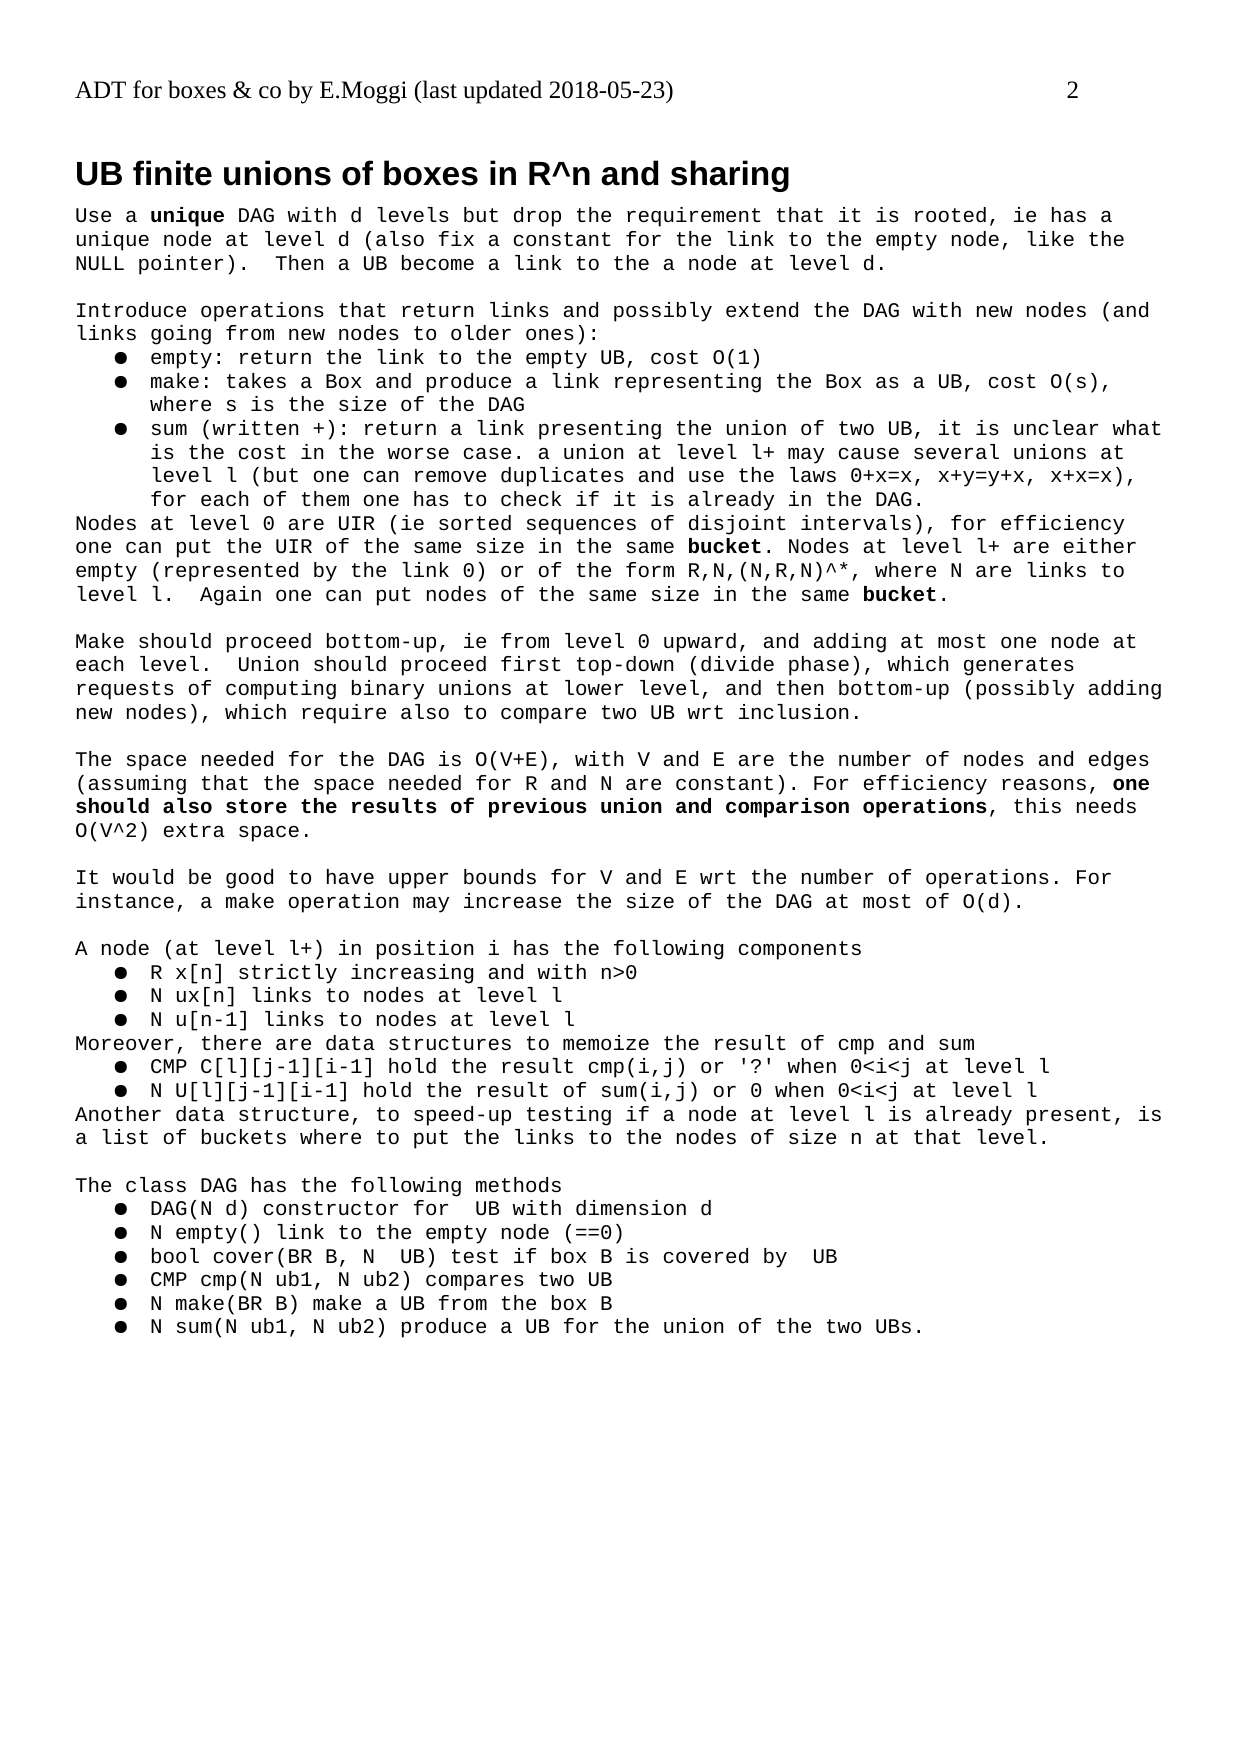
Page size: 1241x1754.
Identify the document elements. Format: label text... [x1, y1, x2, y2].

text The class DAG has the following methods [75, 1175, 1166, 1198]
text Moreover, there are data structures to memoize the result of cmp and sum [75, 1033, 1166, 1056]
text The space needed for the DAG is O(V+E), with V and E are the number of nodes and edges (assuming that the space needed for R and N are constant). For efficiency reasons, one should also store the results of previous union and comparison operations, this needs O(V^2) extra space. [75, 749, 1166, 844]
list empty: return the link to the empty UB, cost O(1) [112, 347, 1166, 371]
list N ux[n] links to nodes at level l [112, 986, 1166, 1009]
list N u[n-1] links to nodes at level l [112, 1009, 1166, 1033]
list N empty() link to the empty node (==0) [112, 1222, 1166, 1246]
list CMP cmp(N ub1, N ub2) compares two UB [112, 1269, 1166, 1293]
list sum (written +): return a link presenting the union of two UB, it is unclear what is the cost in the worse case. a union at level l+ may cause several unions at level l (but one can remove duplicates and use the laws 0+x=x, x+y=y+x, x+x=x), for each of them one has to check if it is already in the DAG. [112, 418, 1166, 513]
text Nodes at level 0 are UIR (ie sorted sequences of disjoint intervals), for efficiency one can put the UIR of the same size in the same bucket. Nodes at level l+ are either empty (represented by the link 0) or of the form R,N,(N,R,N)^*, where N are links to level l. Again one can put nodes of the same size in the same bucket. [75, 513, 1166, 607]
text It would be good to have upper bounds for V and E wrt the number of operations. For instance, a make operation may increase the size of the DAG at most of O(d). [75, 867, 1166, 914]
text Make should proceed bottom-up, ie from level 0 upward, and adding at most one node at each level. Union should proceed first top-down (divide phase), which generates requests of computing binary unions at lower level, and then bottom-up (possibly adding new nodes), which require also to compare two UB wrt inclusion. [75, 631, 1166, 725]
list CMP C[l][j-1][i-1] hold the result cmp(i,j) or '?' when 0<i<j at level l [112, 1056, 1166, 1080]
list DAG(N d) constructor for UB with dimension d [112, 1198, 1166, 1222]
list N sum(N ub1, N ub2) produce a UB for the union of the two UBs. [112, 1317, 1166, 1340]
list R x[n] strictly increasing and with n>0 [112, 962, 1166, 986]
list N U[l][j-1][i-1] hold the result of sum(i,j) or 0 when 0<i<j at level l [112, 1080, 1166, 1104]
list N make(BR B) make a UB from the box B [112, 1293, 1166, 1317]
text Use a unique DAG with d levels but drop the requirement that it is rooted, ie has a unique node at level d (also fix a constant for the link to the empty node, like the NULL pointer). Then a UB become a link to the a node at level d. [75, 205, 1166, 276]
list bool cover(BR B, N UB) test if box B is covered by UB [112, 1246, 1166, 1269]
text A node (at level l+) in position i has the following components [75, 938, 1166, 962]
list make: takes a Box and produce a link representing the Box as a UB, cost O(s), where s is the size of the DAG [112, 371, 1166, 418]
text Introduce operations that return links and possibly extend the DAG with new nodes (and links going from new nodes to older ones): [75, 300, 1166, 347]
text Another data structure, to speed-up testing if a node at level l is already present, is a list of buckets where to put the links to the nodes of size n at that level. [75, 1104, 1166, 1151]
subtitle UB finite unions of boxes in R^n and sharing [75, 154, 1166, 193]
